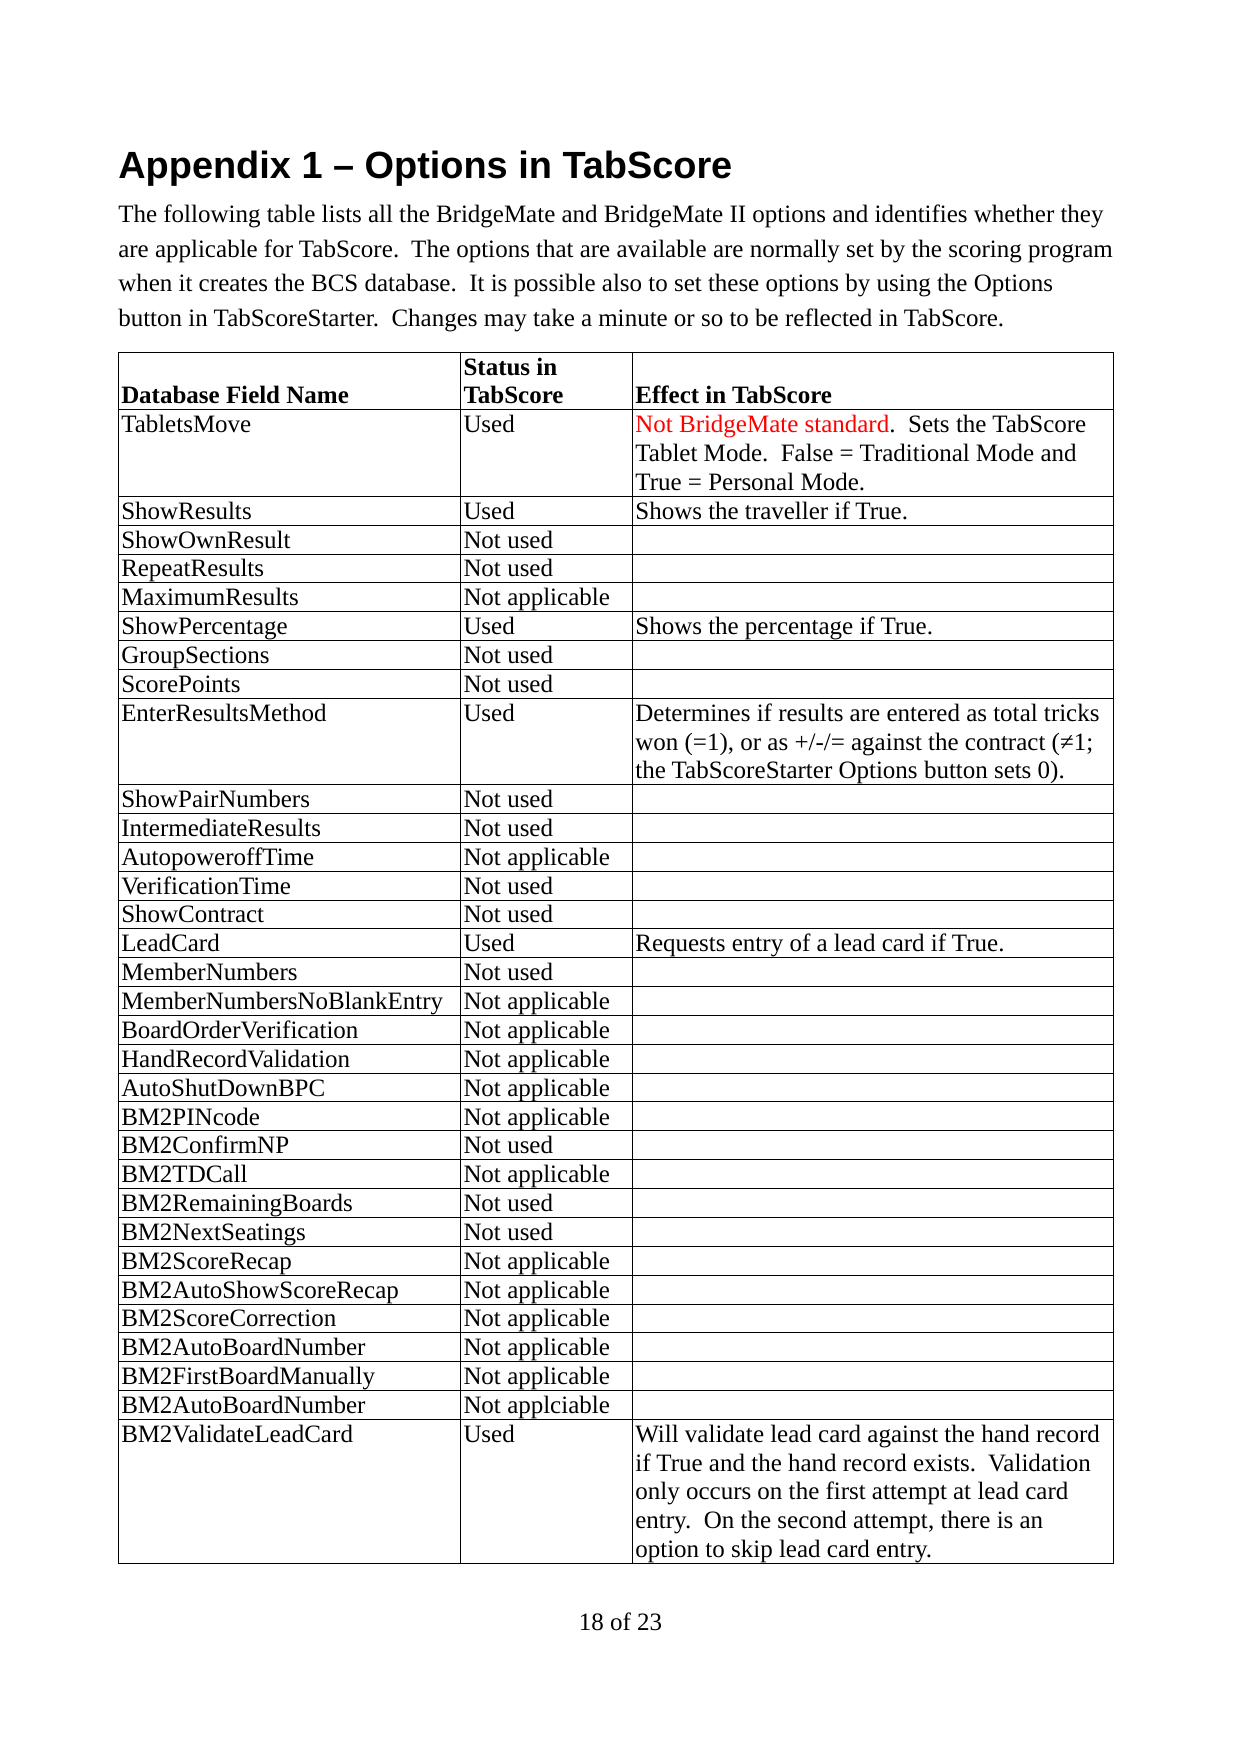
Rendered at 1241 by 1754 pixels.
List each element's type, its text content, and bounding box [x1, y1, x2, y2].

table_cell [633, 987, 1113, 1015]
table_cell BoardOrderVerification [119, 1016, 460, 1044]
table_cell Not used [461, 526, 632, 553]
table_cell Not applicable [461, 1160, 632, 1188]
table_cell Not applicable [461, 1074, 632, 1101]
table_cell [633, 641, 1113, 669]
table_cell Not applicable [461, 1362, 632, 1390]
table_cell IntermediateResults [119, 814, 460, 842]
table_cell ScorePoints [119, 670, 460, 698]
table_cell Will validate lead card against the hand record if True and the hand record exists. Validation only occurs on the first attempt at lead card entry. On the second attempt, there is an option to skip lead card entry. [633, 1420, 1113, 1563]
table_cell Not used [461, 1131, 632, 1159]
table_cell Used [461, 1420, 632, 1563]
table_cell Not used [461, 1218, 632, 1246]
table_cell MaximumResults [119, 583, 460, 611]
table_cell [633, 1362, 1113, 1390]
subtitle Appendix 1 – Options in TabScore [118, 143, 1122, 187]
table_cell Determines if results are entered as total tricks won (=1), or as +/-/= against the contract (≠1; the TabScoreStarter Options button sets 0). [633, 699, 1113, 784]
table_cell VerificationTime [119, 872, 460, 899]
table_cell [633, 1218, 1113, 1246]
table_cell BM2ConfirmNP [119, 1131, 460, 1159]
table_cell [633, 1045, 1113, 1073]
text The following table lists all the BridgeMate and BridgeMate II options and identifies whether they are applicable for TabScore. The options that are available are normally set by the scoring program when it creates the BCS database. It is possible also to set these options by using the Options button in TabScoreStarter. Changes may take a minute or so to be reflected in TabScore. [118, 199, 1122, 331]
table_cell Not applicable [461, 1102, 632, 1130]
table_cell BM2ScoreRecap [119, 1247, 460, 1274]
table_cell Not used [461, 555, 632, 582]
table_cell ShowPairNumbers [119, 785, 460, 813]
table_cell BM2TDCall [119, 1160, 460, 1188]
table_cell [633, 1247, 1113, 1274]
table_cell Shows the percentage if True. [633, 612, 1113, 640]
table_cell Not applicable [461, 1045, 632, 1073]
table_cell BM2ValidateLeadCard [119, 1420, 460, 1563]
table_cell [633, 1160, 1113, 1188]
table_cell [633, 958, 1113, 986]
table_cell Not used [461, 785, 632, 813]
table_cell GroupSections [119, 641, 460, 669]
table_cell HandRecordValidation [119, 1045, 460, 1073]
table_cell Not used [461, 1189, 632, 1217]
table_cell [633, 814, 1113, 842]
table_cell MemberNumbersNoBlankEntry [119, 987, 460, 1015]
table_cell Not applciable [461, 1391, 632, 1419]
table_cell ShowResults [119, 497, 460, 524]
table_cell Not applicable [461, 843, 632, 871]
table_cell Used [461, 410, 632, 496]
table_cell [633, 1189, 1113, 1217]
table_cell Used [461, 929, 632, 957]
table_cell BM2AutoBoardNumber [119, 1391, 460, 1419]
table_cell MemberNumbers [119, 958, 460, 986]
table_cell Used [461, 699, 632, 784]
table_cell BM2FirstBoardManually [119, 1362, 460, 1390]
table_cell ShowOwnResult [119, 526, 460, 553]
table_cell Not applicable [461, 1276, 632, 1303]
table_cell LeadCard [119, 929, 460, 957]
table_cell [633, 785, 1113, 813]
table_cell Not applicable [461, 1305, 632, 1332]
table_cell EnterResultsMethod [119, 699, 460, 784]
table_cell [633, 555, 1113, 582]
table_cell [633, 843, 1113, 871]
table_cell BM2PINcode [119, 1102, 460, 1130]
table_cell Not applicable [461, 583, 632, 611]
table_cell Not applicable [461, 1333, 632, 1361]
table_cell [633, 1333, 1113, 1361]
table_cell Not used [461, 670, 632, 698]
table_cell [633, 1131, 1113, 1159]
table_cell Requests entry of a lead card if True. [633, 929, 1113, 957]
table_cell Not used [461, 958, 632, 986]
table_cell [633, 1016, 1113, 1044]
table_cell Not used [461, 901, 632, 928]
table_cell [633, 1305, 1113, 1332]
table_cell Not used [461, 641, 632, 669]
table_cell Used [461, 612, 632, 640]
table_cell Not used [461, 814, 632, 842]
table_cell [633, 901, 1113, 928]
table_cell ShowPercentage [119, 612, 460, 640]
table_cell BM2RemainingBoards [119, 1189, 460, 1217]
table_header Effect in TabScore [633, 353, 1113, 409]
table_cell Not applicable [461, 987, 632, 1015]
table_cell [633, 872, 1113, 899]
table_cell BM2ScoreCorrection [119, 1305, 460, 1332]
table_cell BM2AutoBoardNumber [119, 1333, 460, 1361]
table_header Database Field Name [119, 353, 460, 409]
table_cell Used [461, 497, 632, 524]
table_cell [633, 1276, 1113, 1303]
table_cell BM2NextSeatings [119, 1218, 460, 1246]
table_cell [633, 1391, 1113, 1419]
table_cell Not applicable [461, 1247, 632, 1274]
table_cell [633, 670, 1113, 698]
table_header Status in TabScore [461, 353, 632, 409]
table_cell Not BridgeMate standard. Sets the TabScore Tablet Mode. False = Traditional Mode and True = Personal Mode. [633, 410, 1113, 496]
table_cell TabletsMove [119, 410, 460, 496]
table_cell BM2AutoShowScoreRecap [119, 1276, 460, 1303]
table_cell ShowContract [119, 901, 460, 928]
table_cell [633, 1074, 1113, 1101]
table_cell Not used [461, 872, 632, 899]
table_cell RepeatResults [119, 555, 460, 582]
table_cell Shows the traveller if True. [633, 497, 1113, 524]
table_cell [633, 583, 1113, 611]
table_cell [633, 1102, 1113, 1130]
table_cell AutoShutDownBPC [119, 1074, 460, 1101]
table_cell AutopoweroffTime [119, 843, 460, 871]
table_cell [633, 526, 1113, 553]
table_cell Not applicable [461, 1016, 632, 1044]
